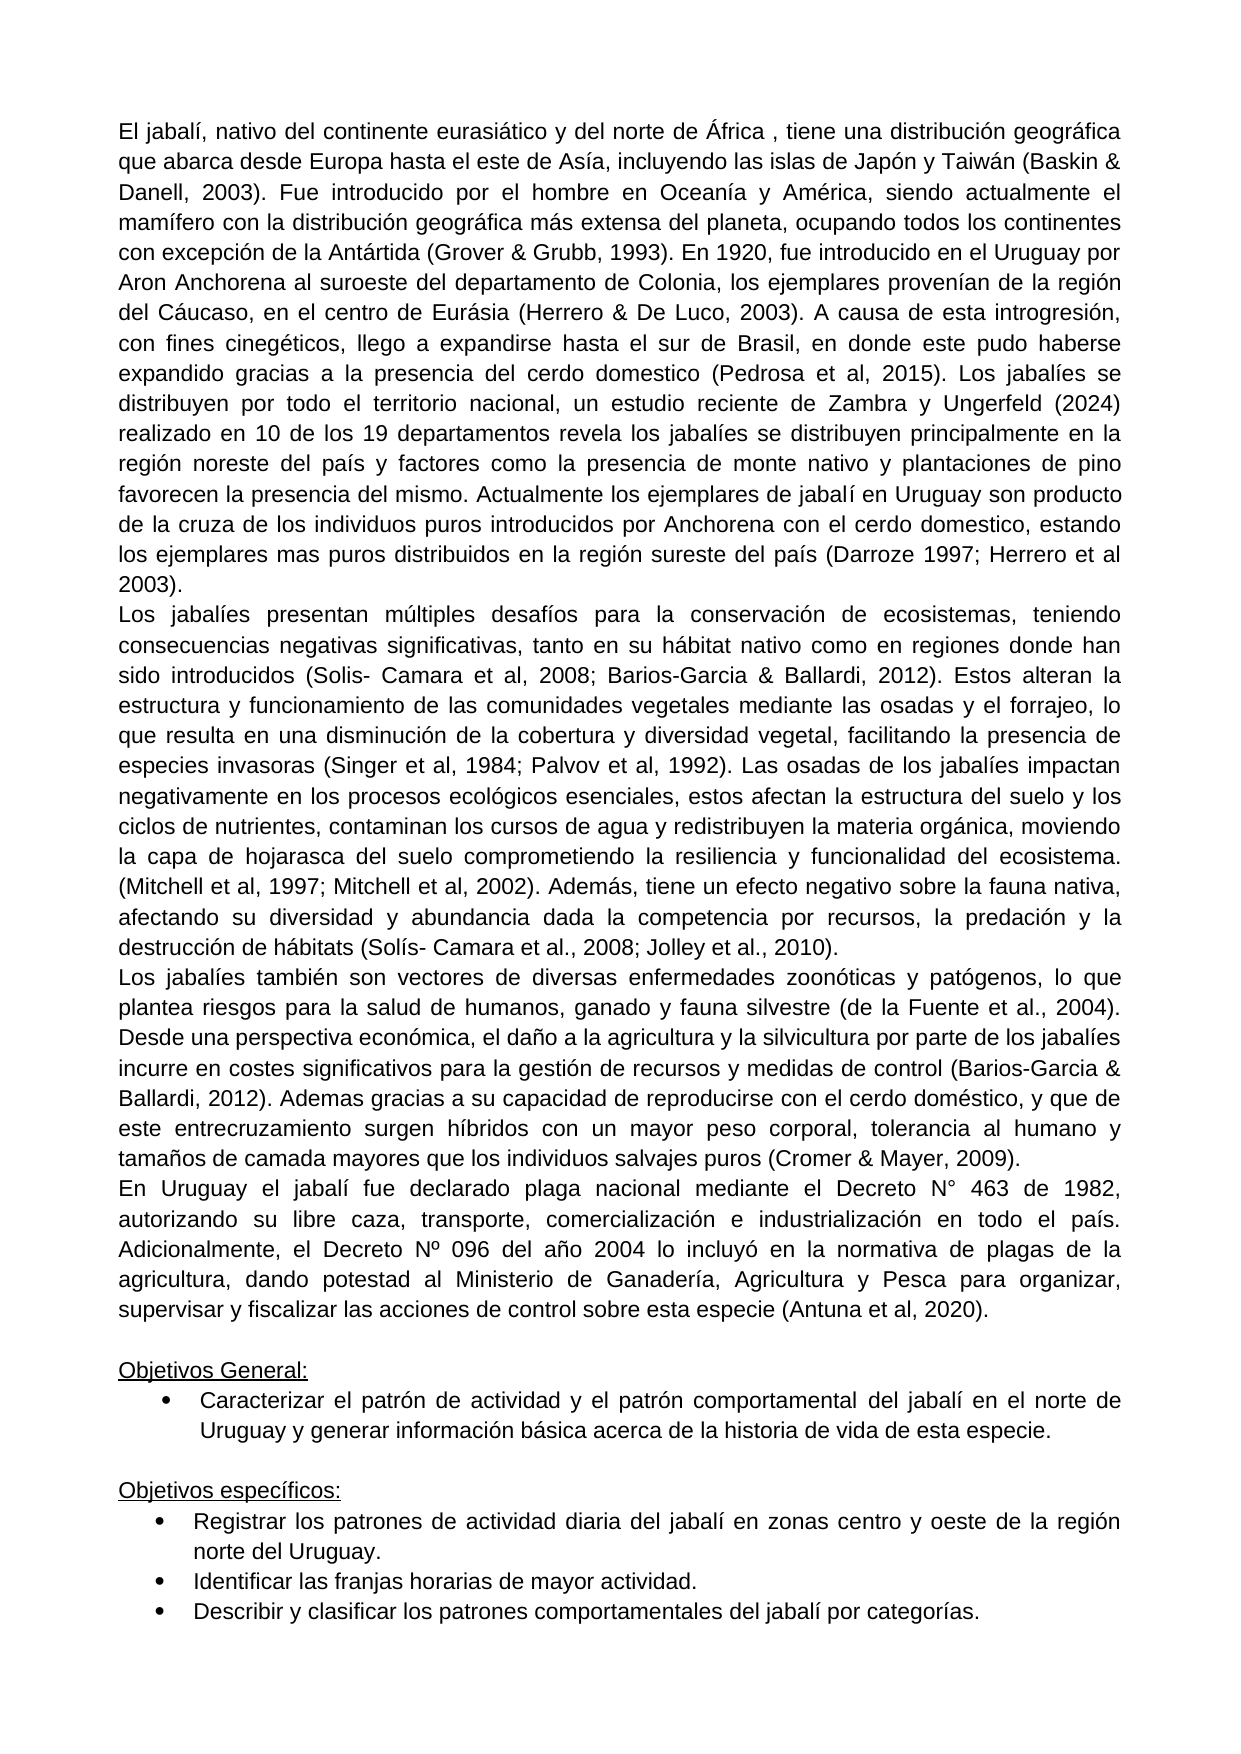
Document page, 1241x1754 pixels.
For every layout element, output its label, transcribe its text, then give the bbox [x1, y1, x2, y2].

list Registrar los patrones de actividad diaria del jabalí en zonas centro y oeste de la región norte del Uruguay. [156, 1508, 1122, 1564]
text Objetivos General: [118, 1357, 1122, 1383]
text El jabalí, nativo del continente eurasiático y del norte de África , tiene una distribución geográfica que abarca desde Europa hasta el este de Asía, incluyendo las islas de Japón y Taiwán (Baskin & Danell, 2003). Fue introducido por el hombre en Oceanía y América, siendo actualmente el mamífero con la distribución geográfica más extensa del planeta, ocupando todos los continentes con excepción de la Antártida (Grover & Grubb, 1993). En 1920, fue introducido en el Uruguay por Aron Anchorena al suroeste del departamento de Colonia, los ejemplares provenían de la región del Cáucaso, en el centro de Eurásia (Herrero & De Luco, 2003). A causa de esta introgresión, con fines cinegéticos, llego a expandirse hasta el sur de Brasil, en donde este pudo haberse expandido gracias a la presencia del cerdo domestico (Pedrosa et al, 2015). Los jabalíes se distribuyen por todo el territorio nacional, un estudio reciente de Zambra y Ungerfeld (2024) realizado en 10 de los 19 departamentos revela los jabalíes se distribuyen principalmente en la región noreste del país y factores como la presencia de monte nativo y plantaciones de pino favorecen la presencia del mismo. Actualmente los ejemplares de jabalí en Uruguay son producto de la cruza de los individuos puros introducidos por Anchorena con el cerdo domestico, estando los ejemplares mas puros distribuidos en la región sureste del país (Darroze 1997; Herrero et al 2003). [118, 118, 1122, 598]
list Caracterizar el patrón de actividad y el patrón comportamental del jabalí en el norte de Uruguay y generar información básica acerca de la historia de vida de esta especie. [162, 1387, 1122, 1443]
text Objetivos específicos: [118, 1477, 1122, 1504]
text Los jabalíes presentan múltiples desafíos para la conservación de ecosistemas, teniendo consecuencias negativas significativas, tanto en su hábitat nativo como en regiones donde han sido introducidos (Solis- Camara et al, 2008; Barios-Garcia & Ballardi, 2012). Estos alteran la estructura y funcionamiento de las comunidades vegetales mediante las osadas y el forrajeo, lo que resulta en una disminución de la cobertura y diversidad vegetal, facilitando la presencia de especies invasoras (Singer et al, 1984; Palvov et al, 1992). Las osadas de los jabalíes impactan negativamente en los procesos ecológicos esenciales, estos afectan la estructura del suelo y los ciclos de nutrientes, contaminan los cursos de agua y redistribuyen la materia orgánica, moviendo la capa de hojarasca del suelo comprometiendo la resiliencia y funcionalidad del ecosistema. (Mitchell et al, 1997; Mitchell et al, 2002). Además, tiene un efecto negativo sobre la fauna nativa, afectando su diversidad y abundancia dada la competencia por recursos, la predación y la destrucción de hábitats (Solís- Camara et al., 2008; Jolley et al., 2010). [118, 601, 1122, 960]
list Describir y clasificar los patrones comportamentales del jabalí por categorías. [156, 1598, 1122, 1625]
text En Uruguay el jabalí fue declarado plaga nacional mediante el Decreto N° 463 de 1982, autorizando su libre caza, transporte, comercialización e industrialización en todo el país. Adicionalmente, el Decreto Nº 096 del año 2004 lo incluyó en la normativa de plagas de la agricultura, dando potestad al Ministerio de Ganadería, Agricultura y Pesca para organizar, supervisar y fiscalizar las acciones de control sobre esta especie (Antuna et al, 2020). [118, 1175, 1122, 1323]
text Los jabalíes también son vectores de diversas enfermedades zoonóticas y patógenos, lo que plantea riesgos para la salud de humanos, ganado y fauna silvestre (de la Fuente et al., 2004). Desde una perspectiva económica, el daño a la agricultura y la silvicultura por parte de los jabalíes incurre en costes significativos para la gestión de recursos y medidas de control (Barios-Garcia & Ballardi, 2012). Ademas gracias a su capacidad de reproducirse con el cerdo doméstico, y que de este entrecruzamiento surgen híbridos con un mayor peso corporal, tolerancia al humano y tamaños de camada mayores que los individuos salvajes puros (Cromer & Mayer, 2009). [118, 964, 1122, 1172]
list Identificar las franjas horarias de mayor actividad. [156, 1568, 1122, 1594]
